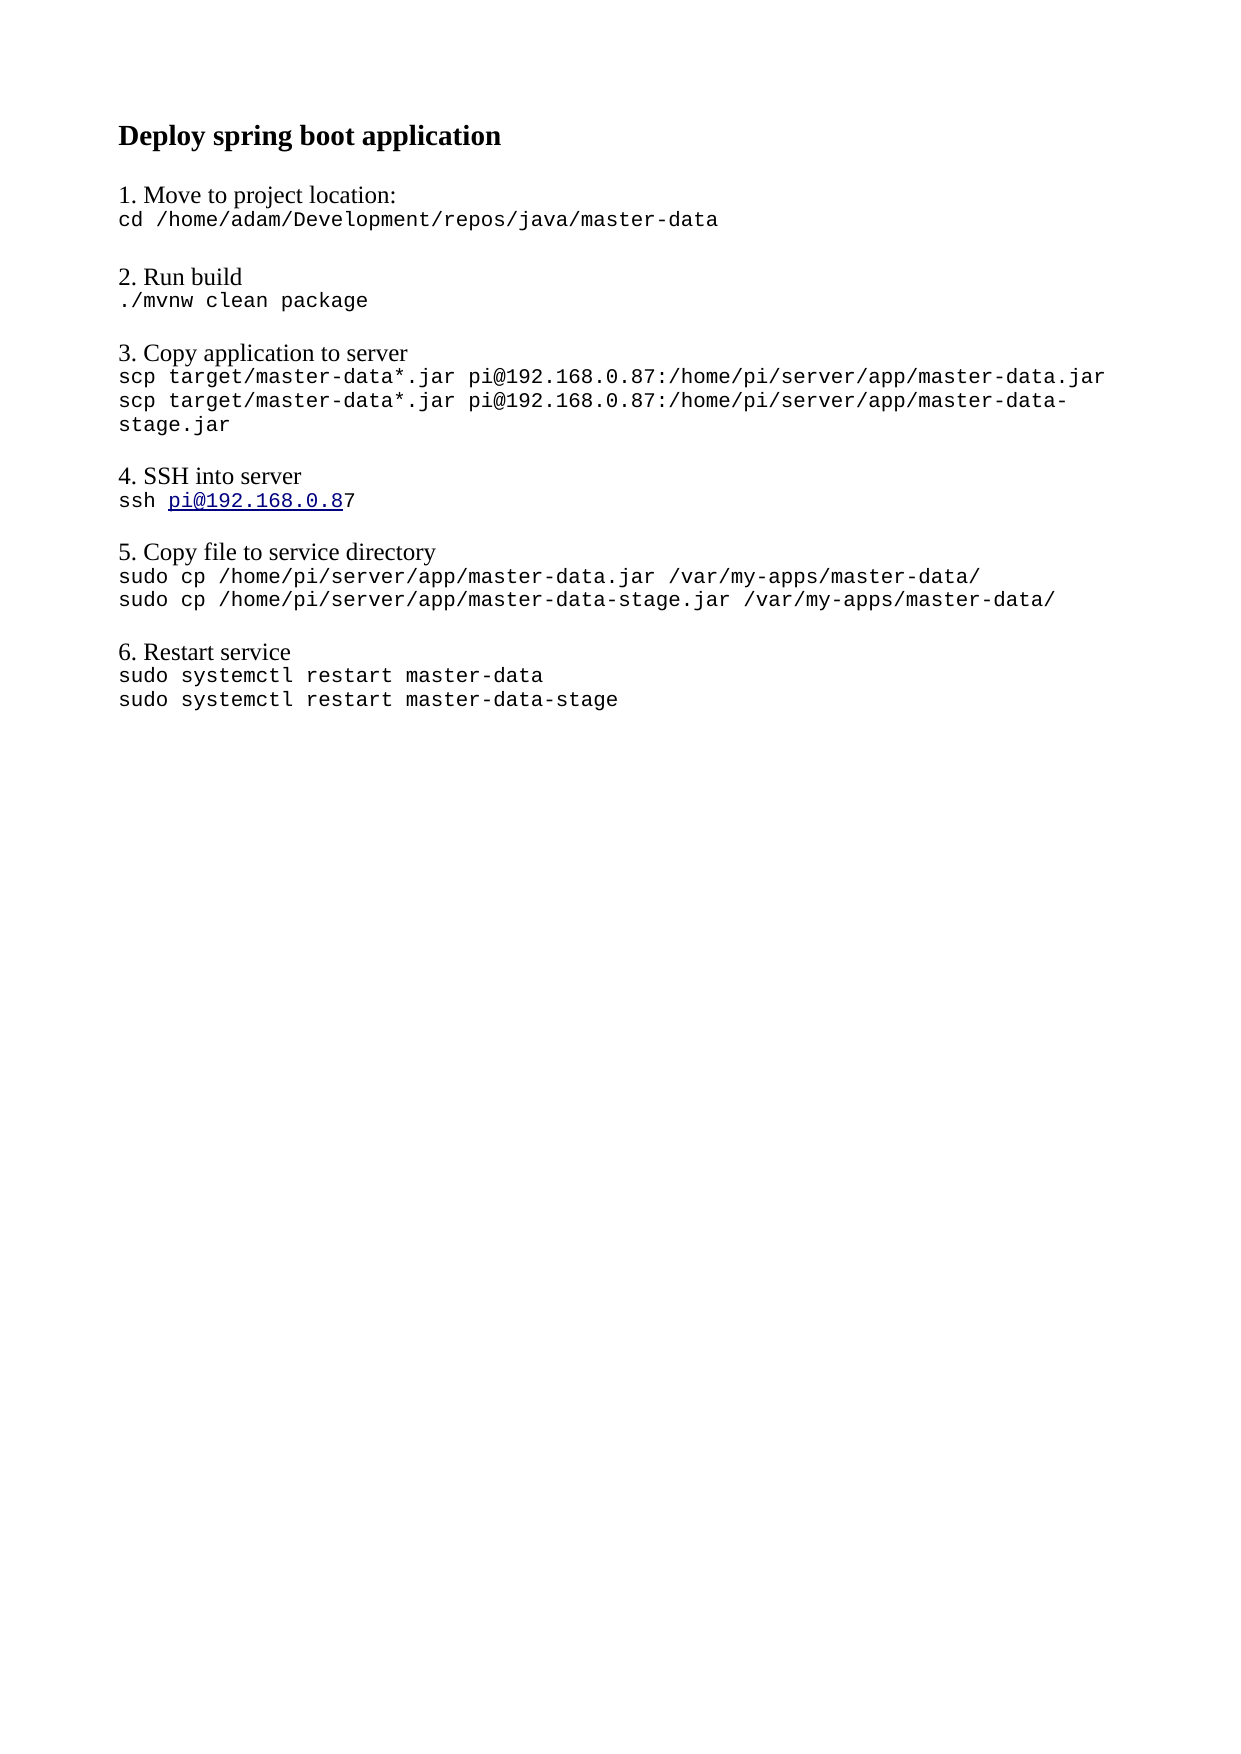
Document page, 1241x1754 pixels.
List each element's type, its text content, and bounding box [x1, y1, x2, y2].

text 6. Restart service [118, 637, 1122, 665]
text 4. SSH into server [118, 461, 1122, 490]
text ssh pi@192.168.0.87 [118, 490, 1122, 513]
text scp target/master-data*.jar pi@192.168.0.87:/home/pi/server/app/master-data-stage.jar [118, 390, 1122, 437]
text Deploy spring boot application [118, 118, 1122, 152]
text 1. Move to project location: [118, 180, 1122, 209]
text 2. Run build [118, 262, 1122, 290]
text sudo systemctl restart master-data [118, 665, 1122, 689]
text 3. Copy application to server [118, 338, 1122, 366]
text sudo cp /home/pi/server/app/master-data.jar /var/my-apps/master-data/ [118, 566, 1122, 589]
text cd /home/adam/Development/repos/java/master-data [118, 209, 1122, 233]
text 5. Copy file to service directory [118, 537, 1122, 566]
text scp target/master-data*.jar pi@192.168.0.87:/home/pi/server/app/master-data.jar [118, 366, 1122, 390]
text sudo systemctl restart master-data-stage [118, 689, 1122, 713]
text sudo cp /home/pi/server/app/master-data-stage.jar /var/my-apps/master-data/ [118, 589, 1122, 613]
text ./mvnw clean package [118, 290, 1122, 314]
